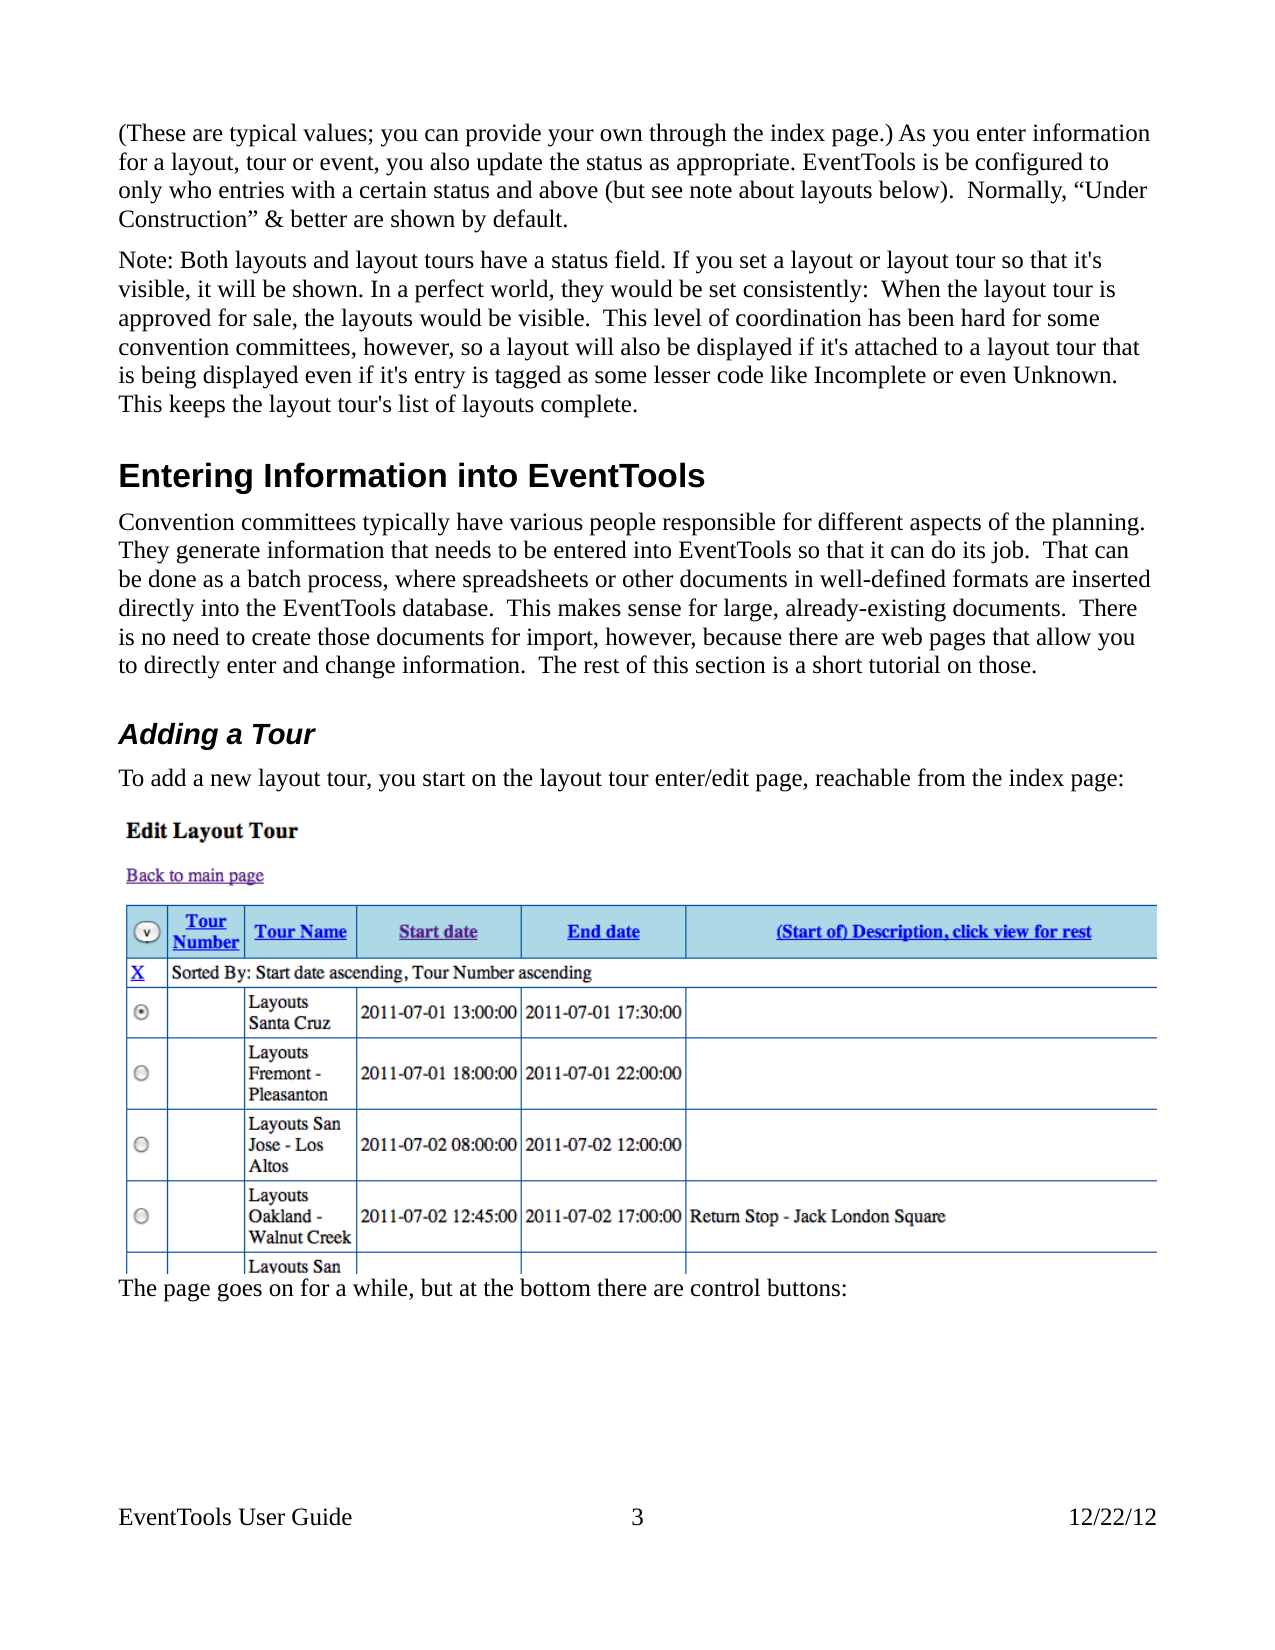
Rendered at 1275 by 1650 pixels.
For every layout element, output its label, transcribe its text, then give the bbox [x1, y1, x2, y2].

subtitle Adding a Tour [118, 717, 1157, 750]
picture [118, 804, 1157, 1274]
text The page goes on for a while, but at the bottom there are control buttons: [118, 1274, 1157, 1302]
subtitle Entering Information into EventTools [118, 456, 1157, 494]
text To add a new layout tour, you start on the layout tour enter/edit page, reachable from the index page: [118, 763, 1157, 792]
text Note: Both layouts and layout tours have a status field. If you set a layout or layout tour so that it's visible, it will be shown. In a perfect world, they would be set consistently: When the layout tour is approved for sale, the layouts would be visible. This level of coordination has been hard for some convention committees, however, so a layout will also be displayed if it's attached to a layout tour that is being displayed even if it's entry is tagged as some lesser code like Incomplete or even Unknown. This keeps the layout tour's list of layouts complete. [118, 246, 1157, 418]
text (These are typical values; you can provide your own through the index page.) As you enter information for a layout, tour or event, you also update the status as appropriate. EventTools is be configured to only who entries with a certain status and above (but see note about layouts below). Normally, “Under Construction” & better are shown by default. [118, 118, 1157, 233]
text Convention committees typically have various people responsible for different aspects of the planning. They generate information that needs to be entered into EventTools so that it can do its job. That can be done as a batch process, where spreadsheets or other documents in well-defined formats are inserted directly into the EventTools database. This makes sense for large, already-existing documents. There is no need to create those documents for import, however, because there are web pages that allow you to directly enter and change information. The rest of this section is a short tutorial on those. [118, 507, 1157, 679]
